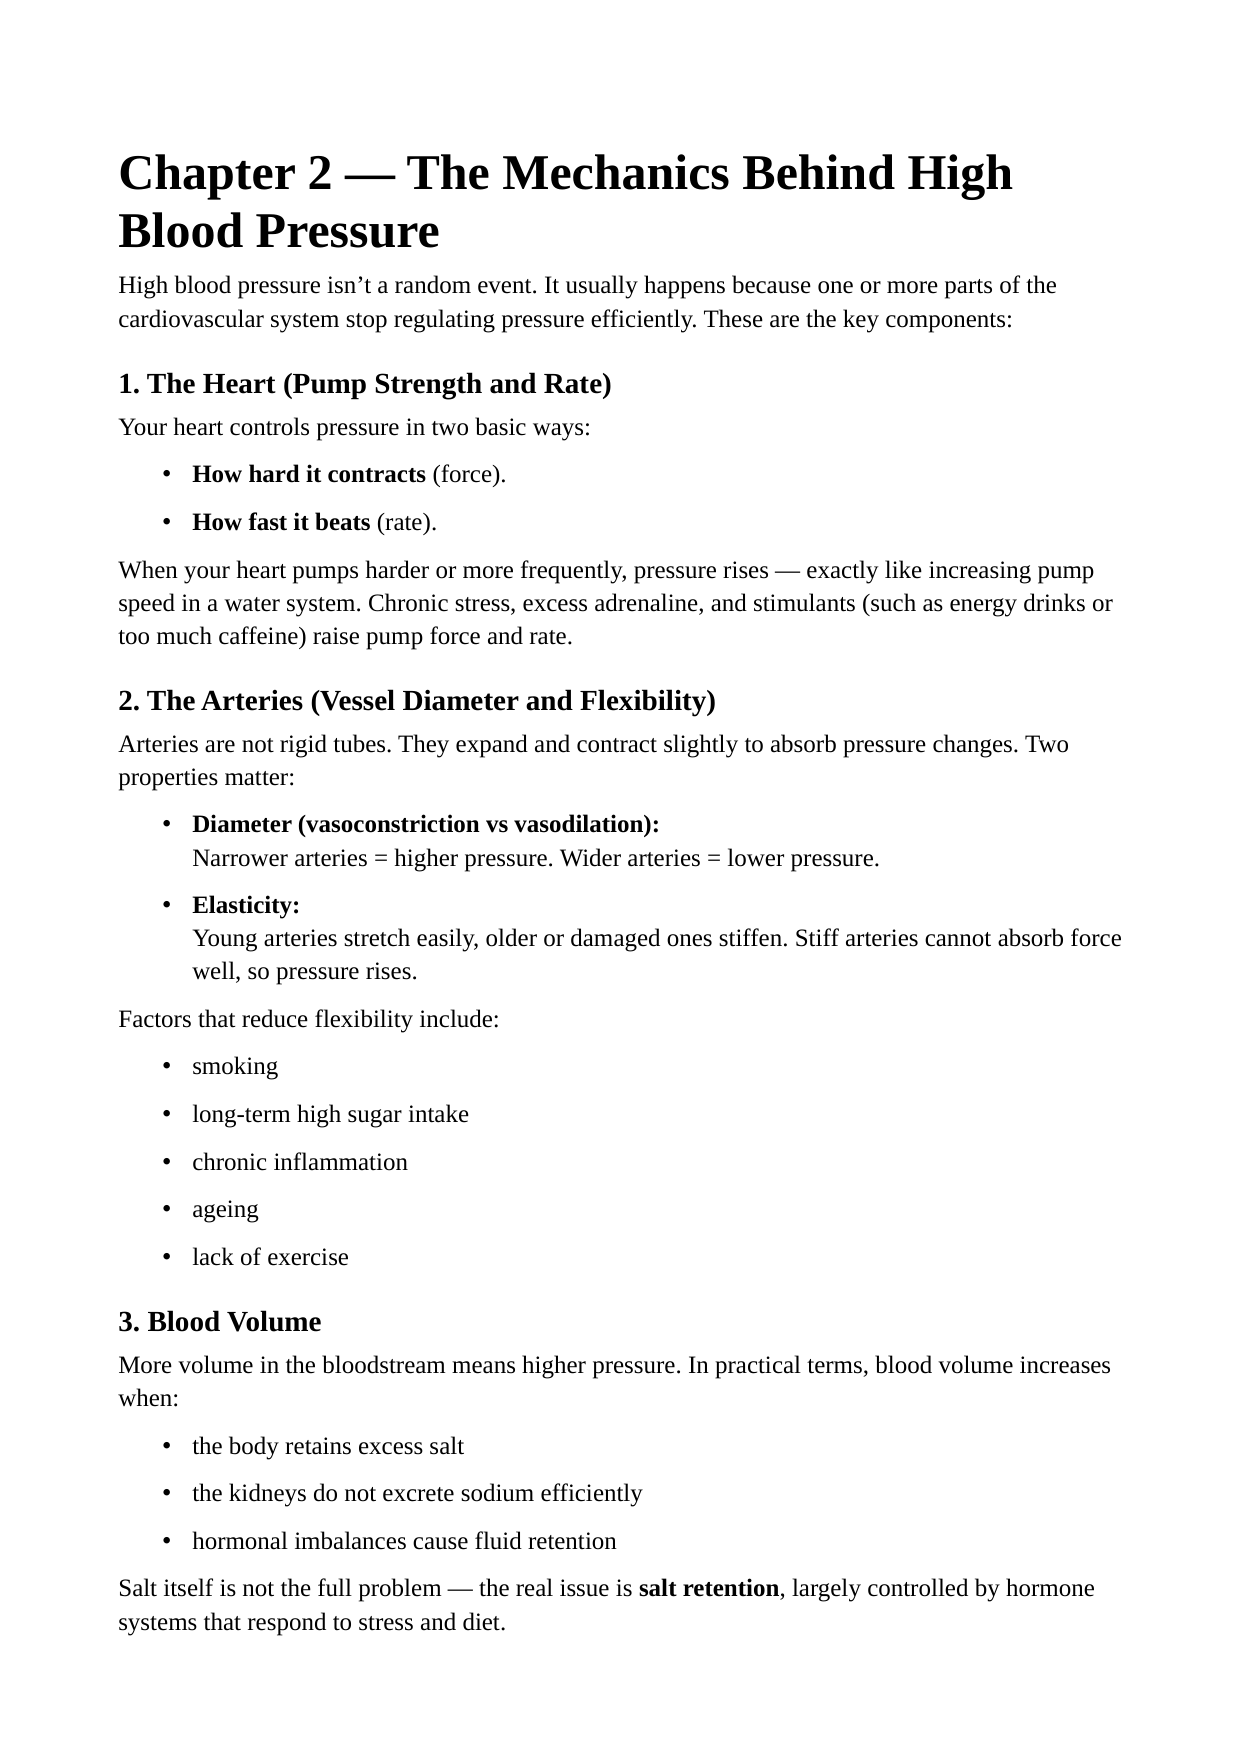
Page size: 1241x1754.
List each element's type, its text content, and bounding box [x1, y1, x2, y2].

list Diameter (vasoconstriction vs vasodilation): Narrower arteries = higher pressure. Wider arteries = lower pressure. [162, 809, 1122, 871]
list long-term high sugar intake [162, 1099, 1122, 1128]
list Elasticity: Young arteries stretch easily, older or damaged ones stiffen. Stiff arteries cannot absorb force well, so pressure rises. [162, 890, 1122, 985]
subtitle 2. The Arteries (Vessel Diameter and Flexibility) [118, 683, 1122, 716]
list chronic inflammation [162, 1147, 1122, 1175]
text When your heart pumps harder or more frequently, pressure rises — exactly like increasing pump speed in a water system. Chronic stress, excess adrenaline, and stimulants (such as energy drinks or too much caffeine) raise pump force and rate. [118, 555, 1122, 649]
list lack of exercise [162, 1242, 1122, 1271]
subtitle 1. The Heart (Pump Strength and Rate) [118, 366, 1122, 399]
list the body retains excess salt [162, 1431, 1122, 1459]
text Your heart controls pressure in two basic ways: [118, 412, 1122, 441]
text High blood pressure isn’t a random event. It usually happens because one or more parts of the cardiovascular system stop regulating pressure efficiently. These are the key components: [118, 271, 1122, 332]
text Arteries are not rigid tubes. They expand and contract slightly to absorb pressure changes. Two properties matter: [118, 729, 1122, 791]
list smoking [162, 1051, 1122, 1080]
list the kidneys do not excrete sodium efficiently [162, 1478, 1122, 1507]
subtitle 3. Blood Volume [118, 1304, 1122, 1338]
subtitle Chapter 2 — The Mechanics Behind High Blood Pressure [118, 143, 1122, 258]
text Factors that reduce flexibility include: [118, 1004, 1122, 1033]
list How hard it contracts (force). [162, 459, 1122, 488]
list How fast it beats (rate). [162, 507, 1122, 536]
list hormonal imbalances cause fluid retention [162, 1526, 1122, 1555]
list ageing [162, 1194, 1122, 1223]
text Salt itself is not the full problem — the real issue is salt retention, largely controlled by hormone systems that respond to stress and diet. [118, 1573, 1122, 1635]
text More volume in the bloodstream means higher pressure. In practical terms, blood volume increases when: [118, 1350, 1122, 1412]
